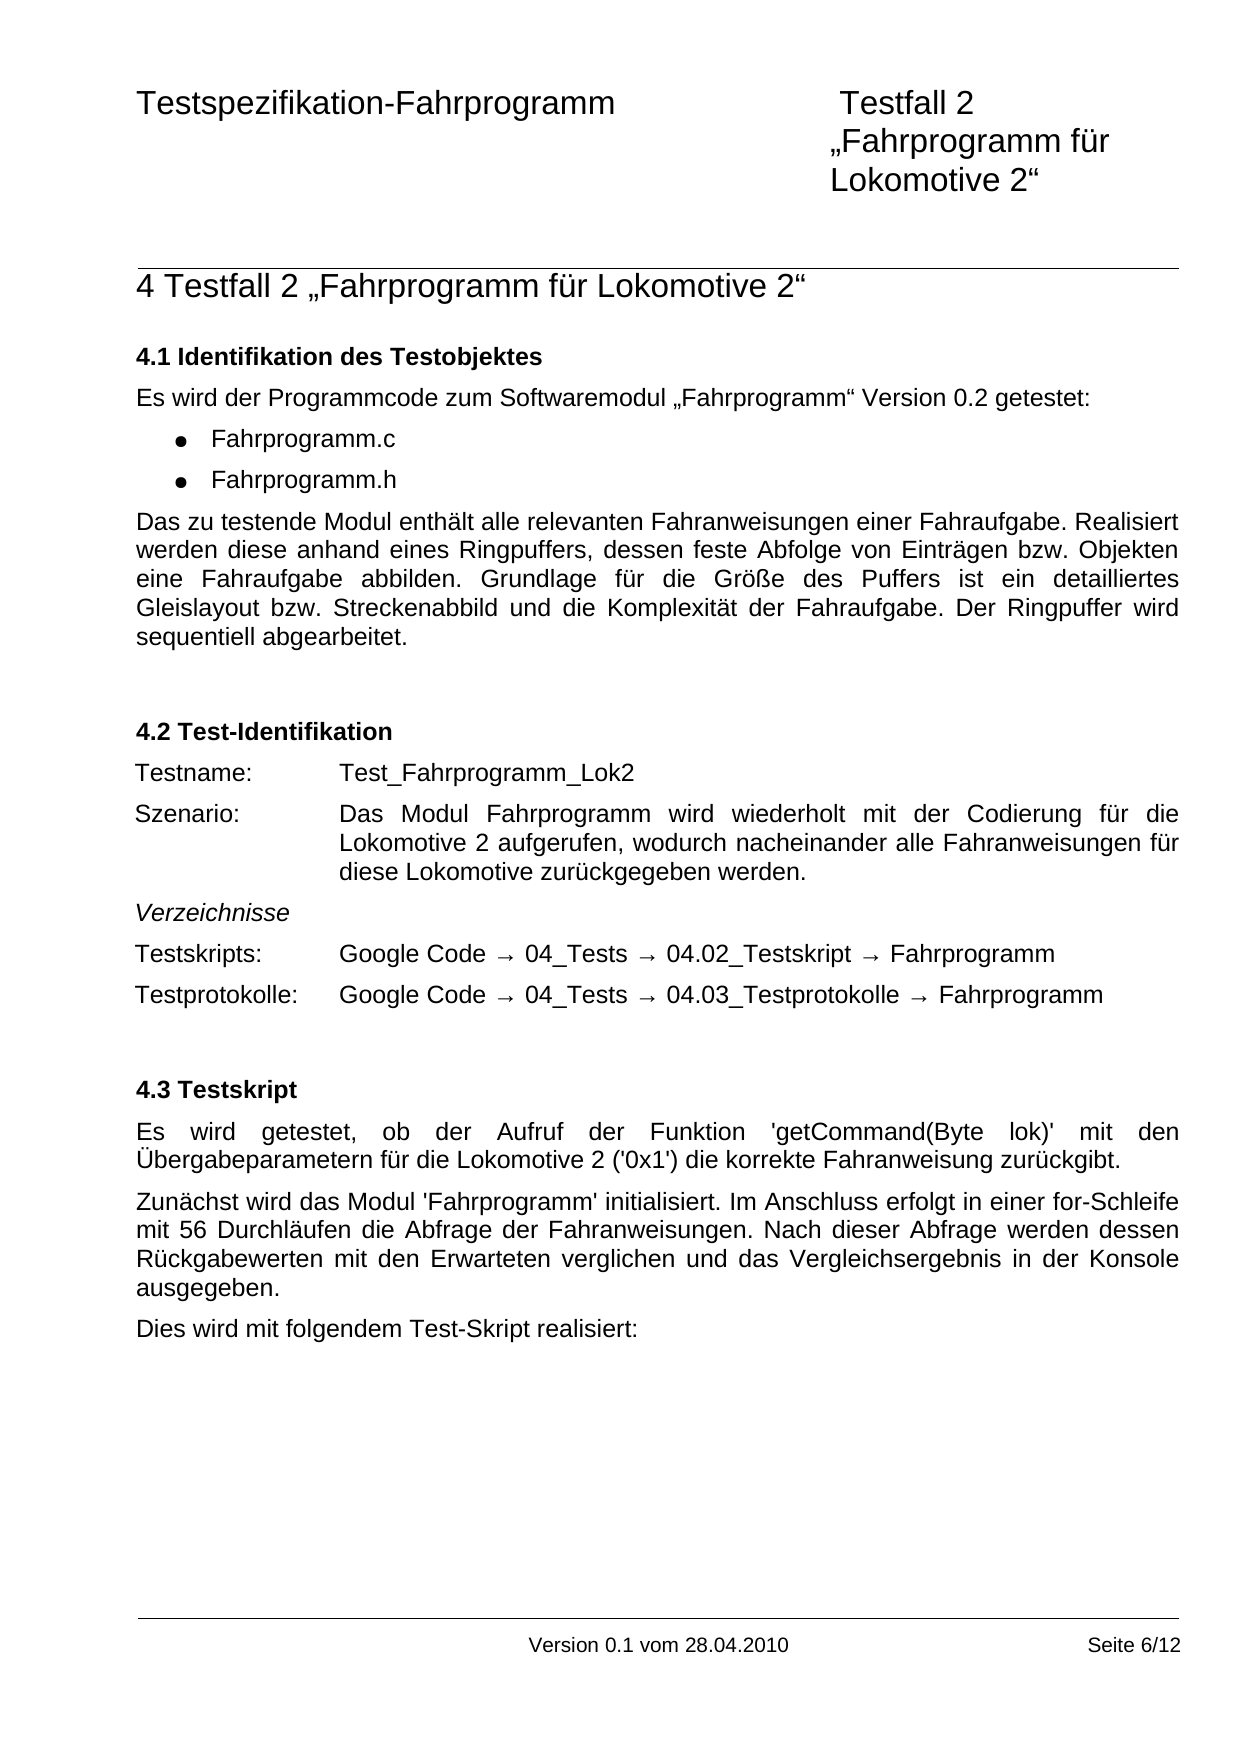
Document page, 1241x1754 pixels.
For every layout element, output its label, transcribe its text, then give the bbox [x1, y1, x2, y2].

text Testprotokolle: Google Code → 04_Tests → 04.03_Testprotokolle → Fahrprogramm [134, 981, 1181, 1009]
text Szenario: Das Modul Fahrprogramm wird wiederholt mit der Codierung für die Lokomotive 2 aufgerufen, wodurch nacheinander alle Fahranweisungen für diese Lokomotive zurückgegeben werden. [134, 799, 1181, 886]
subtitle Testfall 2 „Fahrprogramm für Lokomotive 2“ [392, 289, 448, 304]
text Dies wird mit folgendem Test-Skript realisiert: [136, 1314, 1181, 1343]
text Testskripts: Google Code → 04_Tests → 04.02_Testskript → Fahrprogramm [134, 939, 1181, 968]
subtitle Testfall 2 „Fahrprogramm für Lokomotive 2“ [136, 289, 389, 304]
subtitle Test-Identifikation [136, 717, 1181, 746]
list Fahrprogramm.c [173, 424, 1181, 453]
text Es wird der Programmcode zum Softwaremodul „Fahrprogramm“ Version 0.2 getestet: [136, 383, 1181, 412]
subtitle Identifikation des Testobjektes [136, 342, 1181, 371]
text Verzeichnisse [134, 898, 1181, 927]
list Fahrprogramm.h [173, 466, 1181, 494]
text Es wird getestet, ob der Aufruf der Funktion 'getCommand(Byte lok)' mit den Übergabeparametern für die Lokomotive 2 ('0x1') die korrekte Fahranweisung zurückgibt. [136, 1117, 1181, 1174]
subtitle Testfall 2 „Fahrprogramm für Lokomotive 2“ [447, 289, 1181, 304]
text Testname: Test_Fahrprogramm_Lok2 [134, 758, 1181, 787]
text Das zu testende Modul enthält alle relevanten Fahranweisungen einer Fahraufgabe. Realisiert werden diese anhand eines Ringpuffers, dessen feste Abfolge von Einträgen bzw. Objekten eine Fahraufgabe abbilden. Grundlage für die Größe des Puffers ist ein detailliertes Gleislayout bzw. Streckenabbild und die Komplexität der Fahraufgabe. Der Ringpuffer wird sequentiell abgearbeitet. [136, 507, 1181, 651]
subtitle Testskript [136, 1076, 1181, 1104]
text Zunächst wird das Modul 'Fahrprogramm' initialisiert. Im Anschluss erfolgt in einer for-Schleife mit 56 Durchläufen die Abfrage der Fahranweisungen. Nach dieser Abfrage werden dessen Rückgabewerten mit den Erwarteten verglichen und das Vergleichsergebnis in der Konsole ausgegeben. [136, 1187, 1181, 1302]
